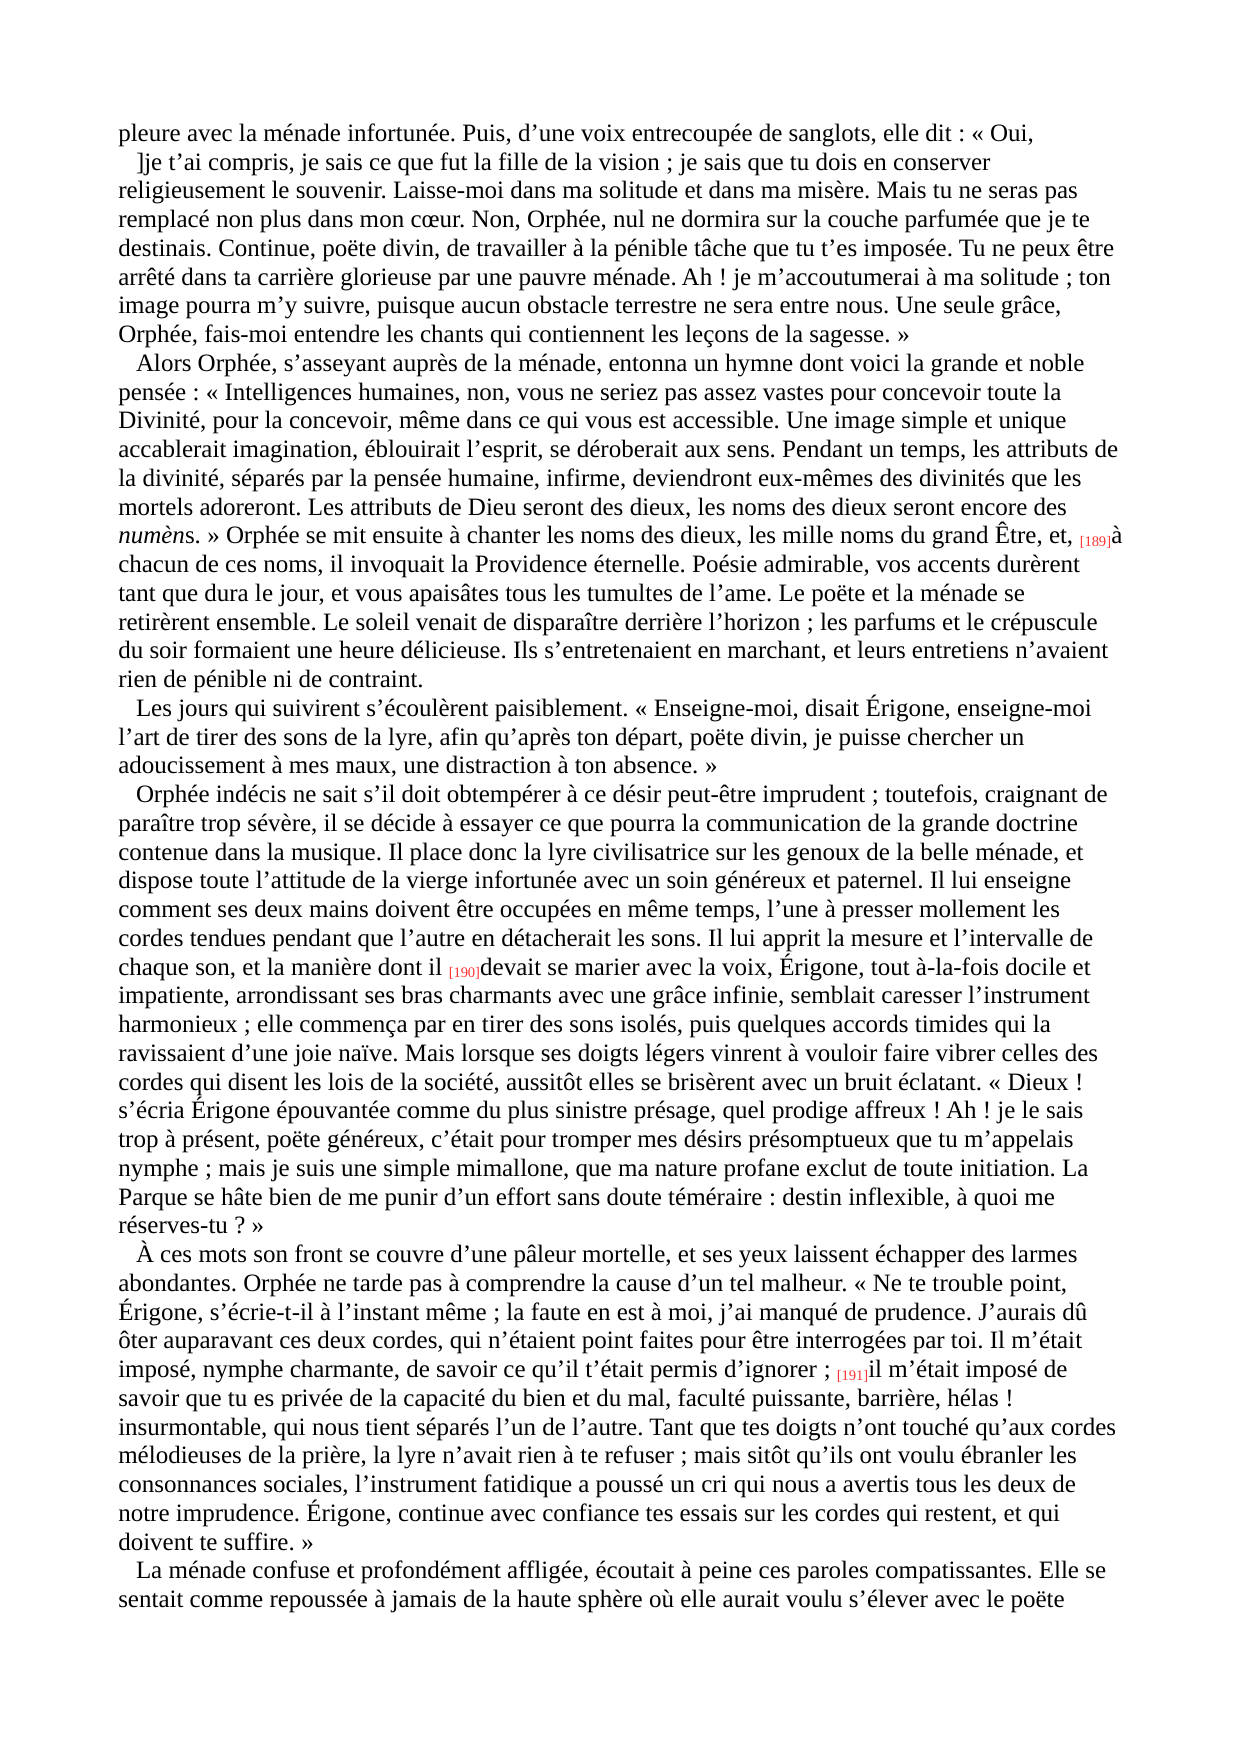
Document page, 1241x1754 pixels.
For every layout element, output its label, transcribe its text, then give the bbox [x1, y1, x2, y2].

text Orphée indécis ne sait s’il doit obtempérer à ce désir peut-être imprudent ; toutefois, craignant de paraître trop sévère, il se décide à essayer ce que pourra la communication de la grande doctrine contenue dans la musique. Il place donc la lyre civilisatrice sur les genoux de la belle ménade, et dispose toute l’attitude de la vierge infortunée avec un soin généreux et paternel. Il lui enseigne comment ses deux mains doivent être occupées en même temps, l’une à presser mollement les cordes tendues pendant que l’autre en détacherait les sons. Il lui apprit la mesure et l’intervalle de chaque son, et la manière dont il [190]devait se marier avec la voix, Érigone, tout à-la-fois docile et impatiente, arrondissant ses bras charmants avec une grâce infinie, semblait caresser l’instrument harmonieux ; elle commença par en tirer des sons isolés, puis quelques accords timides qui la ravissaient d’une joie naïve. Mais lorsque ses doigts légers vinrent à vouloir faire vibrer celles des cordes qui disent les lois de la société, aussitôt elles se brisèrent avec un bruit éclatant. « Dieux ! s’écria Érigone épouvantée comme du plus sinistre présage, quel prodige affreux ! Ah ! je le sais trop à présent, poëte généreux, c’était pour tromper mes désirs présomptueux que tu m’appelais nymphe ; mais je suis une simple mimallone, que ma nature profane exclut de toute initiation. La Parque se hâte bien de me punir d’un effort sans doute téméraire : destin inflexible, à quoi me réserves-tu ? » [118, 779, 1122, 1239]
text La ménade confuse et profondément affligée, écoutait à peine ces paroles compatissantes. Elle se sentait comme repoussée à jamais de la haute sphère où elle aurait voulu s’élever avec le poëte [118, 1556, 1122, 1613]
text À ces mots son front se couvre d’une pâleur mortelle, et ses yeux laissent échapper des larmes abondantes. Orphée ne tarde pas à comprendre la cause d’un tel malheur. « Ne te trouble point, Érigone, s’écrie-t-il à l’instant même ; la faute en est à moi, j’ai manqué de prudence. J’aurais dû ôter auparavant ces deux cordes, qui n’étaient point faites pour être interrogées par toi. Il m’était imposé, nymphe charmante, de savoir ce qu’il t’était permis d’ignorer ; [191]il m’était imposé de savoir que tu es privée de la capacité du bien et du mal, faculté puissante, barrière, hélas ! insurmontable, qui nous tient séparés l’un de l’autre. Tant que tes doigts n’ont touché qu’aux cordes mélodieuses de la prière, la lyre n’avait rien à te refuser ; mais sitôt qu’ils ont voulu ébranler les consonnances sociales, l’instrument fatidique a poussé un cri qui nous a avertis tous les deux de notre imprudence. Érigone, continue avec confiance tes essais sur les cordes qui restent, et qui doivent te suffire. » [118, 1239, 1122, 1556]
text Les jours qui suivirent s’écoulèrent paisiblement. « Enseigne-moi, disait Érigone, enseigne-moi l’art de tirer des sons de la lyre, afin qu’après ton départ, poëte divin, je puisse chercher un adoucissement à mes maux, une distraction à ton absence. » [118, 693, 1122, 779]
text pleure avec la ménade infortunée. Puis, d’une voix entrecoupée de sanglots, elle dit : « Oui, [118, 118, 1122, 147]
text Alors Orphée, s’asseyant auprès de la ménade, entonna un hymne dont voici la grande et noble pensée : « Intelligences humaines, non, vous ne seriez pas assez vastes pour concevoir toute la Divinité, pour la concevoir, même dans ce qui vous est accessible. Une image simple et unique accablerait imagination, éblouirait l’esprit, se déroberait aux sens. Pendant un temps, les attributs de la divinité, séparés par la pensée humaine, infirme, deviendront eux-mêmes des divinités que les mortels adoreront. Les attributs de Dieu seront des dieux, les noms des dieux seront encore des numèns. » Orphée se mit ensuite à chanter les noms des dieux, les mille noms du grand Être, et, [189]à chacun de ces noms, il invoquait la Providence éternelle. Poésie admirable, vos accents durèrent tant que dura le jour, et vous apaisâtes tous les tumultes de l’ame. Le poëte et la ménade se retirèrent ensemble. Le soleil venait de disparaître derrière l’horizon ; les parfums et le crépuscule du soir formaient une heure délicieuse. Ils s’entretenaient en marchant, et leurs entretiens n’avaient rien de pénible ni de contraint. [118, 348, 1122, 693]
text ]je t’ai compris, je sais ce que fut la fille de la vision ; je sais que tu dois en conserver religieusement le souvenir. Laisse-moi dans ma solitude et dans ma misère. Mais tu ne seras pas remplacé non plus dans mon cœur. Non, Orphée, nul ne dormira sur la couche parfumée que je te destinais. Continue, poëte divin, de travailler à la pénible tâche que tu t’es imposée. Tu ne peux être arrêté dans ta carrière glorieuse par une pauvre ménade. Ah ! je m’accoutumerai à ma solitude ; ton image pourra m’y suivre, puisque aucun obstacle terrestre ne sera entre nous. Une seule grâce, Orphée, fais-moi entendre les chants qui contiennent les leçons de la sagesse. » [118, 147, 1122, 348]
